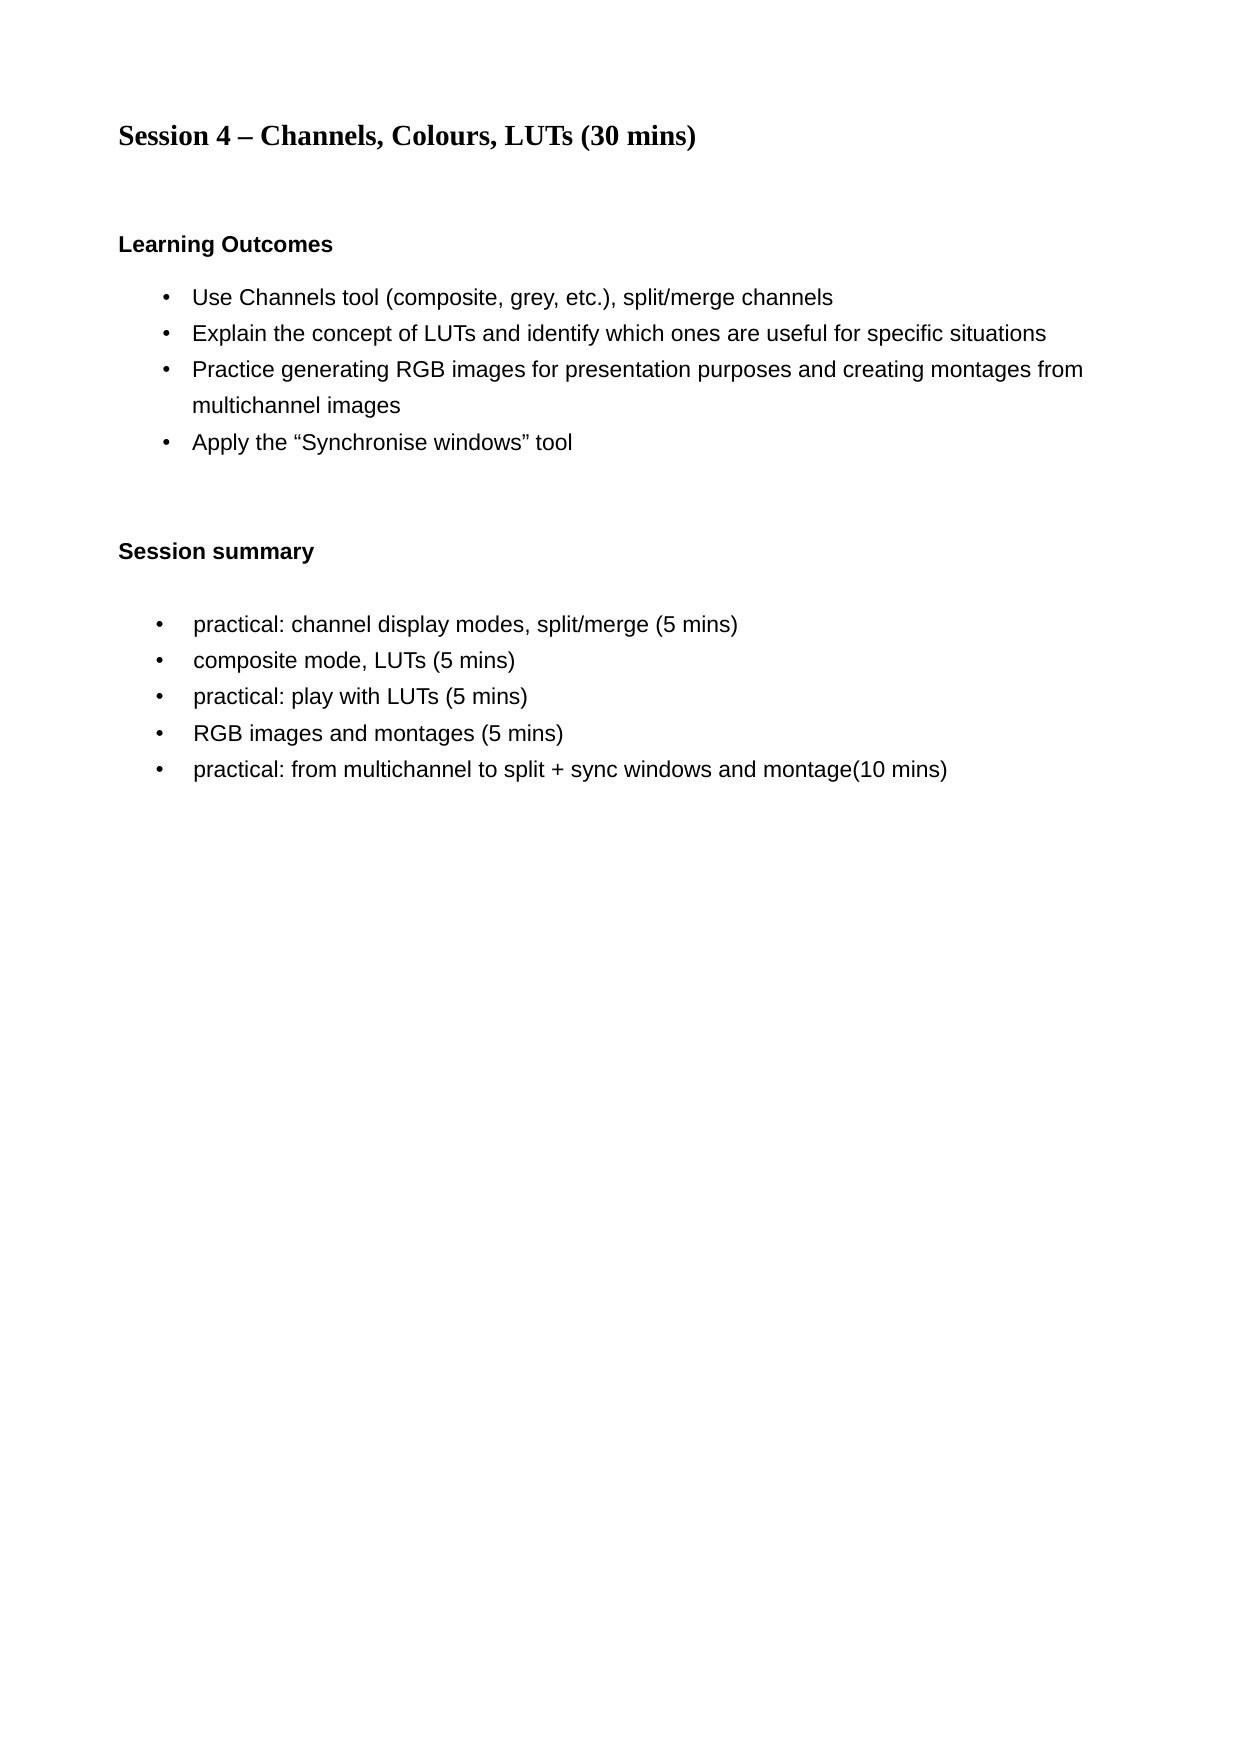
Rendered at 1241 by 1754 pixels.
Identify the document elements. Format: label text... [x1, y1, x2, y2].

list Explain the concept of LUTs and identify which ones are useful for specific situations [162, 320, 1122, 346]
list Practice generating RGB images for presentation purposes and creating montages from multichannel images [162, 356, 1122, 419]
list composite mode, LUTs (5 mins) [156, 647, 1122, 673]
list practical: channel display modes, split/merge (5 mins) [156, 611, 1122, 637]
text Session 4 – Channels, Colours, LUTs (30 mins) [118, 118, 1122, 152]
text Learning Outcomes [118, 231, 1122, 257]
list practical: play with LUTs (5 mins) [156, 683, 1122, 710]
list practical: from multichannel to split + sync windows and montage(10 mins) [156, 756, 1122, 782]
list RGB images and montages (5 mins) [156, 720, 1122, 746]
list Apply the “Synchronise windows” tool [162, 429, 1122, 455]
text Session summary [118, 538, 1122, 564]
list Use Channels tool (composite, grey, etc.), split/merge channels [162, 283, 1122, 310]
